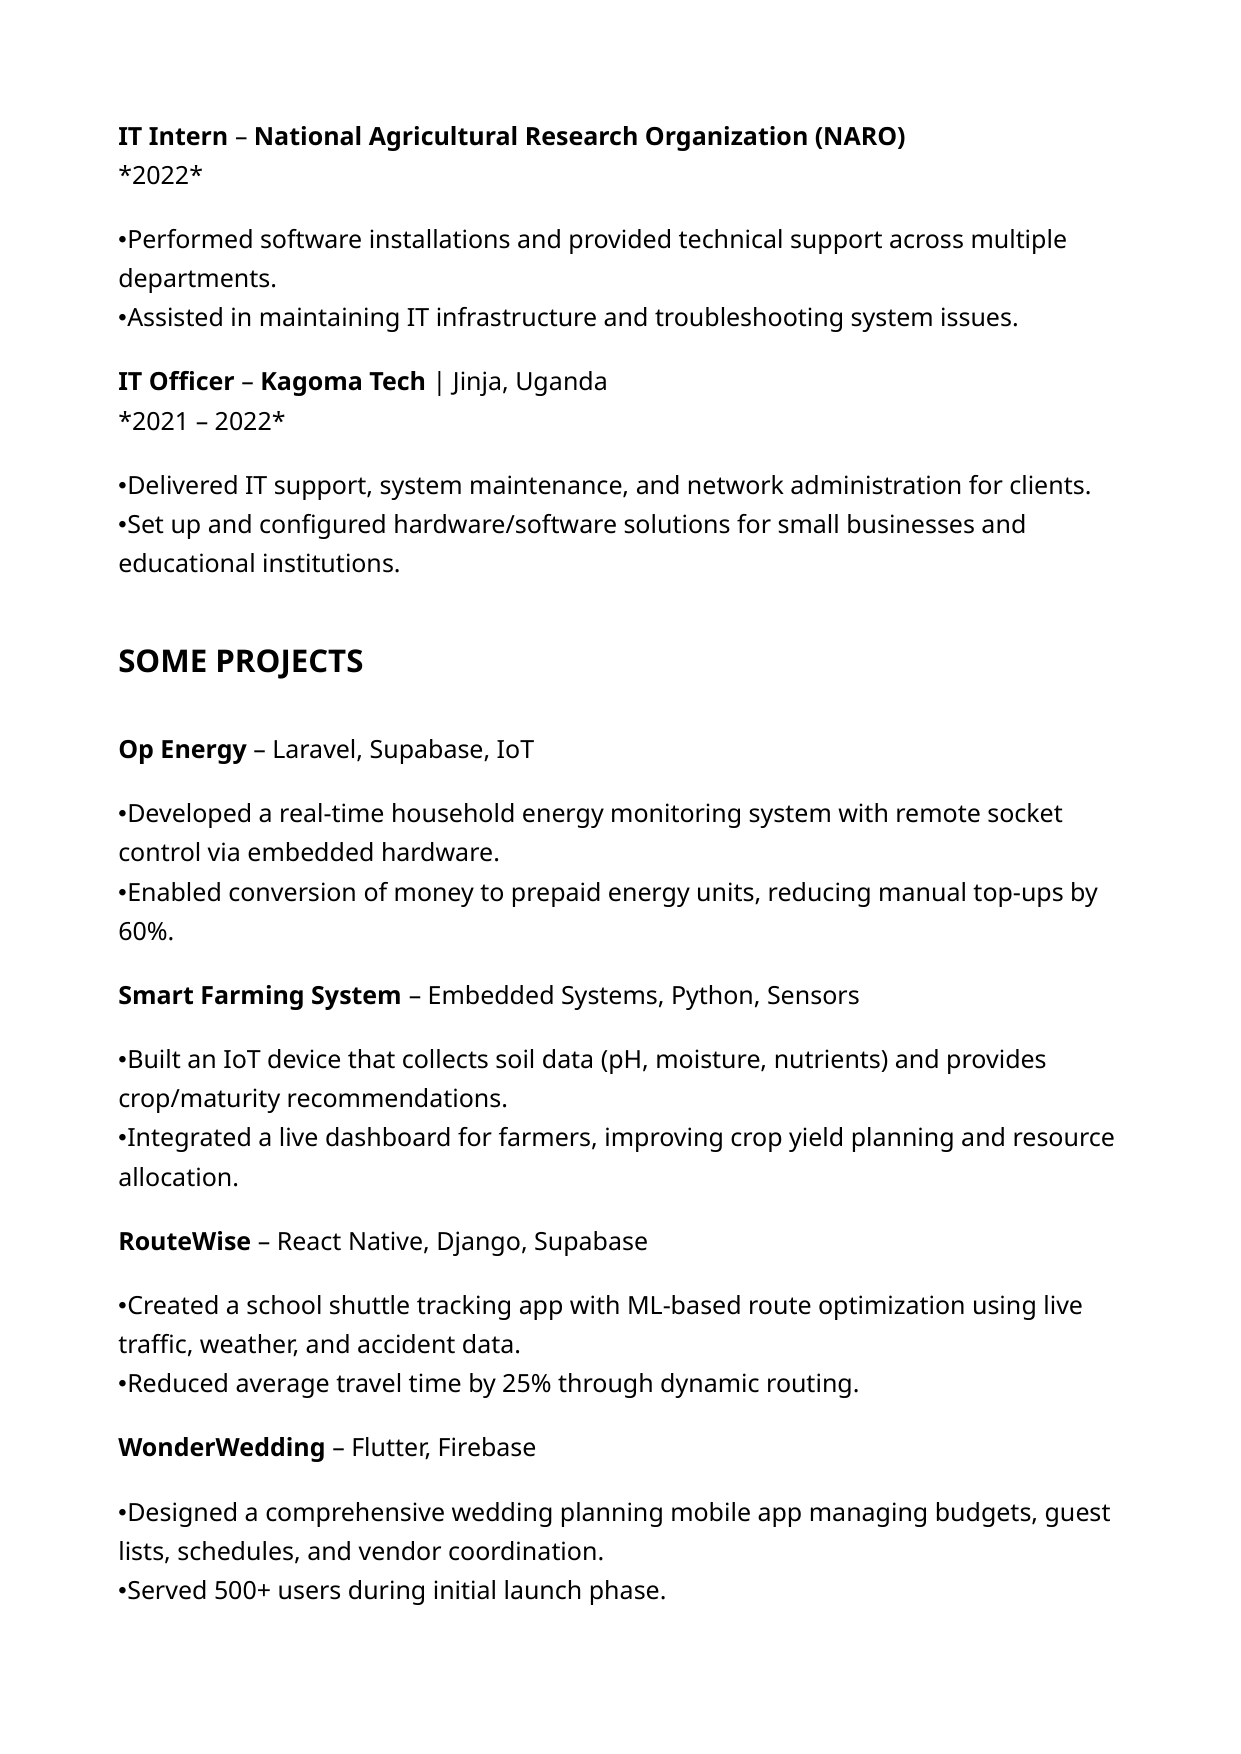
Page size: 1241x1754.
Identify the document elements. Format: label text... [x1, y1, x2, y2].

text Op Energy – Laravel, Supabase, IoT [118, 732, 1122, 766]
list Set up and configured hardware/software solutions for small businesses and educational institutions. [118, 506, 1122, 580]
subtitle SOME PROJECTS [118, 635, 1122, 682]
list Integrated a live dashboard for farmers, improving crop yield planning and resource allocation. [118, 1120, 1122, 1193]
list Assisted in maintaining IT infrastructure and troubleshooting system issues. [118, 300, 1122, 334]
text Smart Farming System – Embedded Systems, Python, Sensors [118, 977, 1122, 1012]
text IT Intern – National Agricultural Research Organization (NARO) *2022* [118, 118, 1122, 191]
list Reduced average travel time by 25% through dynamic routing. [118, 1366, 1122, 1400]
text IT Officer – Kagoma Tech | Jinja, Uganda *2021 – 2022* [118, 364, 1122, 437]
list Developed a real-time household energy monitoring system with remote socket control via embedded hardware. [118, 796, 1122, 869]
text WonderWedding – Flutter, Firebase [118, 1430, 1122, 1464]
list Performed software installations and provided technical support across multiple departments. [118, 221, 1122, 295]
list Delivered IT support, system maintenance, and network administration for clients. [118, 467, 1122, 501]
text RouteWise – React Native, Django, Supabase [118, 1223, 1122, 1257]
list Built an IoT device that collects soil data (pH, moisture, nutrients) and provides crop/maturity recommendations. [118, 1042, 1122, 1115]
list Enabled conversion of money to prepaid energy units, reducing manual top-ups by 60%. [118, 874, 1122, 947]
list Designed a comprehensive wedding planning mobile app managing budgets, guest lists, schedules, and vendor coordination. [118, 1494, 1122, 1567]
list Created a school shuttle tracking app with ML-based route optimization using live traffic, weather, and accident data. [118, 1287, 1122, 1361]
list Served 500+ users during initial launch phase. [118, 1572, 1122, 1607]
